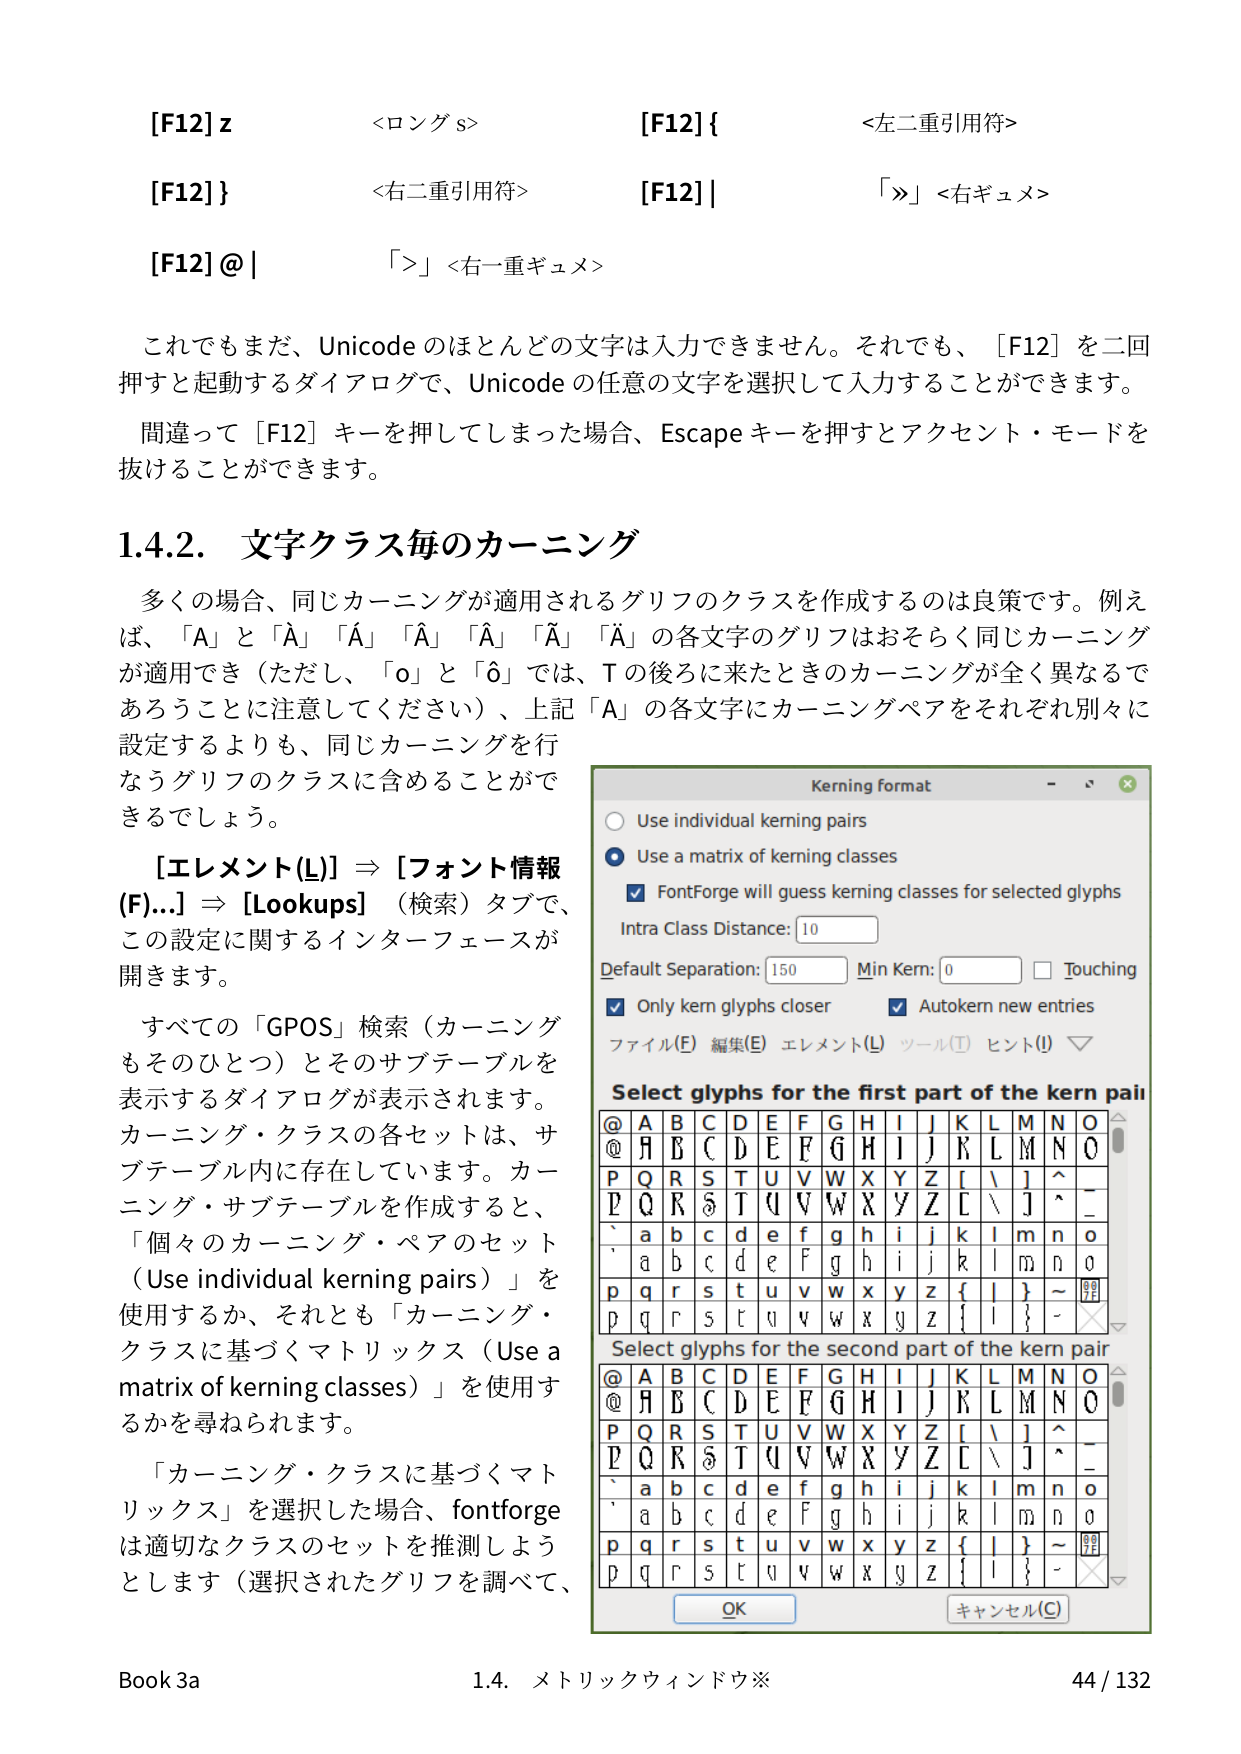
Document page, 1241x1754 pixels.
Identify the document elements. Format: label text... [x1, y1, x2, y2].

table_cell [F12] | [638, 154, 859, 226]
table_cell [F12] z [148, 89, 369, 154]
text これでもまだ、Unicode のほとんどの文字は入力できません。それでも、［F12］を二回押すと起動するダイアログで、Unicode の任意の文字を選択して入力することができます。 [118, 327, 1152, 399]
subtitle 1.4.2. 文字クラス毎のカーニング [118, 519, 1152, 567]
table_cell [F12] @ | [148, 226, 369, 297]
table_cell <ロング s> [369, 89, 638, 154]
table_cell <右二重引用符> [369, 154, 638, 226]
text ［エレメント(L)］⇒［フォント情報(F)...］⇒［Lookups］（検索）タブで、この設定に関するインターフェースが開きます。 [118, 848, 590, 993]
table_cell [F12] } [148, 154, 369, 226]
table_cell [859, 226, 1122, 297]
table_cell [638, 226, 859, 297]
text 多くの場合、同じカーニングが適用されるグリフのクラスを作成するのは良策です。例えば、「A」と「À」「Á」「Â」「Â」「Ã」「Ä」の各文字のグリフはおそらく同じカーニングが適用でき（ただし、「o」と「ô」では、T の後ろに来たときのカーニングが全く異なるであろうことに注意してください）、上記「A」の各文字にカーニングペアをそれぞれ別々に設定するよりも、同じカーニングを行なうグリフのクラスに含めることができるでしょう。 [118, 581, 1152, 834]
picture [590, 765, 1152, 1634]
table_cell [F12] { [638, 89, 859, 154]
text 間違って［F12］キーを押してしまった場合、Escape キーを押すとアクセント・モードを抜けることができます。 [118, 414, 1152, 486]
table_cell <左二重引用符> [859, 89, 1122, 154]
table_cell 「>」<右一重ギュメ> [369, 226, 638, 297]
text すべての「GPOS」検索（カーニングもそのひとつ）とそのサブテーブルを表示するダイアログが表示されます。カーニング・クラスの各セットは、サブテーブル内に存在しています。カーニング・サブテーブルを作成すると、「個々のカーニング・ペアのセット （Use individual kerning pairs）」を使用するか、それとも「カーニング・クラスに基づくマトリックス（Use a matrix of kerning classes）」を使用するかを尋ねられます。 [118, 1007, 590, 1440]
table_cell 「»」<右ギュメ> [859, 154, 1122, 226]
text 「カーニング・クラスに基づくマトリックス」を選択した場合、fontforge は適切なクラスのセットを推測しようとします（選択されたグリフを調べて、 [118, 1454, 590, 1599]
